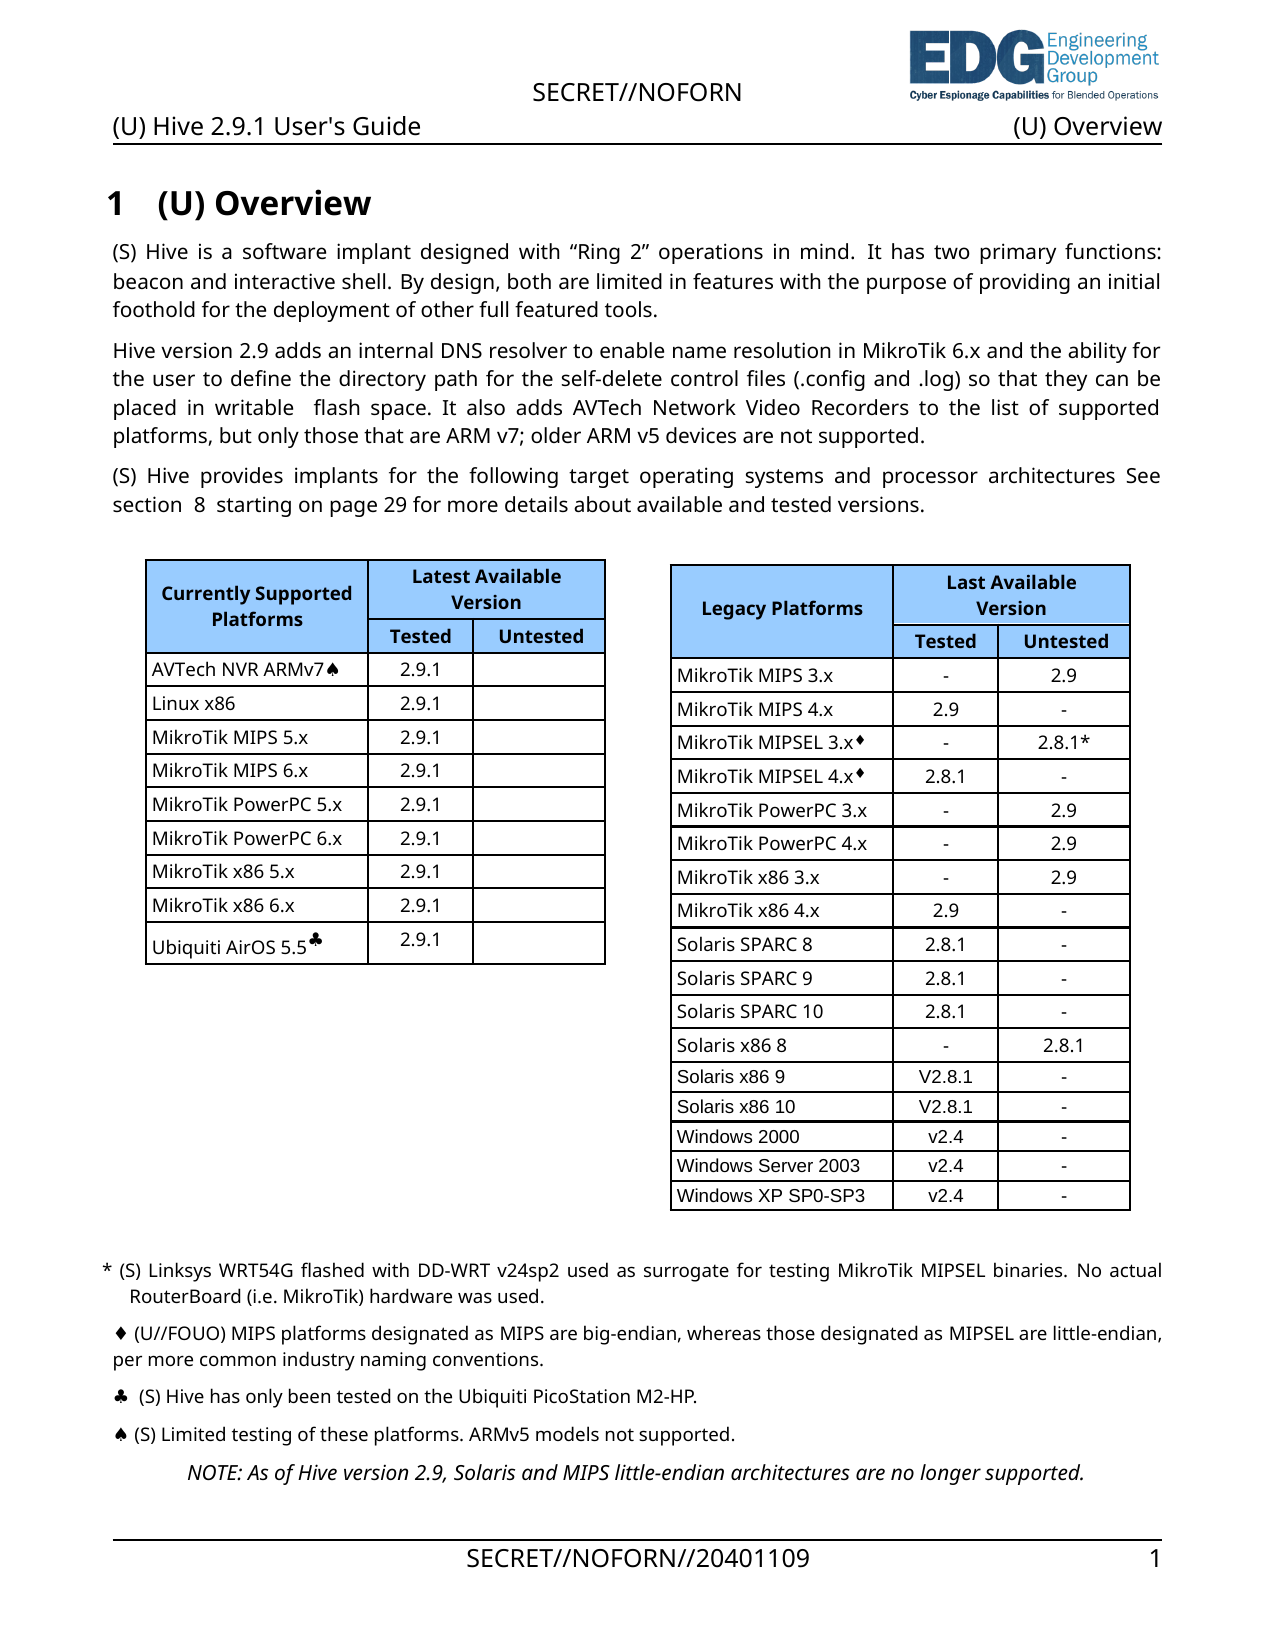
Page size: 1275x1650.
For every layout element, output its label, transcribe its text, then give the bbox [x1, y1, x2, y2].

table_cell MikroTik x86 6.x [147, 889, 367, 921]
table_cell - [999, 1123, 1129, 1150]
table_cell V2.8.1 [894, 1093, 997, 1120]
table_cell [474, 889, 604, 921]
table_cell v2.4 [894, 1123, 997, 1150]
table_cell MikroTik x86 4.x [672, 895, 892, 926]
table_cell MikroTik PowerPC 3.x [672, 794, 892, 825]
table_cell Windows XP SP0-SP3 [672, 1182, 892, 1209]
table_header Last Available Version [894, 566, 1129, 623]
table_cell [474, 788, 604, 820]
table_cell 2.9.1 [369, 856, 472, 887]
text ♠ (S) Limited testing of these platforms. ARMv5 models not supported. [112, 1421, 1162, 1447]
text NOTE: As of Hive version 2.9, Solaris and MIPS little-endian architectures are no longer supported. [112, 1458, 1162, 1487]
table_cell Solaris x86 10 [672, 1093, 892, 1120]
table_header Latest Available Version [369, 561, 604, 618]
table_cell - [999, 1063, 1129, 1091]
text ♦ (U//FOUO) MIPS platforms designated as MIPS are big-endian, whereas those designated as MIPSEL are little-endian, per more common industry naming conventions. [112, 1321, 1162, 1372]
table_cell 2.9 [999, 828, 1129, 859]
table_cell AVTech NVR ARMv7♠ [147, 654, 367, 685]
table_cell Solaris SPARC 9 [672, 962, 892, 994]
table_cell - [894, 861, 997, 893]
table_cell - [894, 659, 997, 691]
table_cell - [999, 996, 1129, 1027]
text (S) Hive provides implants for the following target operating systems and processor architectures See section 8 starting on page 25 for more details about available and tested versions. [112, 461, 1162, 518]
table_cell 2.8.1 [894, 760, 997, 792]
table_cell V2.8.1 [894, 1063, 997, 1091]
table_cell Tested [894, 626, 997, 657]
table_cell [474, 822, 604, 853]
table_cell MikroTik MIPS 4.x [672, 693, 892, 724]
table_header Legacy Platforms [672, 566, 892, 657]
table_cell Ubiquiti AirOS 5.5♣ [147, 923, 367, 963]
table_cell - [999, 929, 1129, 960]
table_cell [474, 856, 604, 887]
text * (S) Linksys WRT54G flashed with DD-WRT v24sp2 used as surrogate for testing MikroTik MIPSEL binaries. No actual RouterBoard (i.e. MikroTik) hardware was used. [102, 1257, 1162, 1308]
table_cell MikroTik PowerPC 6.x [147, 822, 367, 853]
table_cell v2.4 [894, 1152, 997, 1180]
subtitle (U) Overview [97, 180, 1162, 225]
table_cell 2.9.1 [369, 822, 472, 853]
table_cell - [894, 1029, 997, 1061]
table_cell Windows 2000 [672, 1123, 892, 1150]
table_cell 2.8.1 [999, 1029, 1129, 1061]
table_cell - [894, 828, 997, 859]
table_cell 2.8.1* [999, 727, 1129, 758]
table_cell MikroTik MIPS 3.x [672, 659, 892, 691]
table_cell - [894, 727, 997, 758]
table_cell - [999, 1182, 1129, 1209]
table_cell 2.9.1 [369, 721, 472, 752]
text (S) Hive is a software implant designed with “Ring 2” operations in mind. It has two primary functions: beacon and interactive shell. By design, both are limited in features with the purpose of providing an initial foothold for the deployment of other full featured tools. [112, 237, 1162, 324]
table_cell v2.4 [894, 1182, 997, 1209]
table_cell Untested [999, 626, 1129, 657]
table_cell MikroTik MIPSEL 4.x♦ [672, 760, 892, 792]
table_cell 2.9.1 [369, 923, 472, 963]
table_cell 2.9.1 [369, 654, 472, 685]
table_cell [474, 923, 604, 963]
table_cell MikroTik x86 5.x [147, 856, 367, 887]
table_cell 2.8.1 [894, 996, 997, 1027]
table_cell [474, 721, 604, 752]
table_cell 2.9 [999, 659, 1129, 691]
table_cell MikroTik MIPS 5.x [147, 721, 367, 752]
table_cell Solaris SPARC 8 [672, 929, 892, 960]
table_cell Tested [369, 620, 472, 652]
table_cell 2.9.1 [369, 687, 472, 719]
table_header Currently Supported Platforms [147, 561, 367, 652]
table_cell 2.9.1 [369, 755, 472, 786]
table_cell - [999, 962, 1129, 994]
table_cell 2.9.1 [369, 788, 472, 820]
table_cell 2.8.1 [894, 929, 997, 960]
table_cell Solaris x86 9 [672, 1063, 892, 1091]
table_cell MikroTik MIPS 6.x [147, 755, 367, 786]
table_cell 2.9 [999, 794, 1129, 825]
table_cell MikroTik PowerPC 4.x [672, 828, 892, 859]
table_cell MikroTik PowerPC 5.x [147, 788, 367, 820]
table_cell [474, 654, 604, 685]
table_cell MikroTik x86 3.x [672, 861, 892, 893]
picture [904, 27, 1163, 104]
table_cell 2.9 [894, 693, 997, 724]
table_cell 2.8.1 [894, 962, 997, 994]
table_cell Linux x86 [147, 687, 367, 719]
table_cell - [999, 760, 1129, 792]
table_cell Untested [474, 620, 604, 652]
table_cell - [999, 693, 1129, 724]
table_cell - [894, 794, 997, 825]
table_cell - [999, 1152, 1129, 1180]
table_cell 2.9 [999, 861, 1129, 893]
table_cell 2.9 [894, 895, 997, 926]
table_cell [474, 755, 604, 786]
text ♣ (S) Hive has only been tested on the Ubiquiti PicoStation M2-HP. [112, 1383, 1162, 1409]
table_cell Solaris SPARC 10 [672, 996, 892, 1027]
text Hive version 2.9 adds an internal DNS resolver to enable name resolution in MikroTik 6.x and the ability for the user to define the directory path for the self-delete control files (.config and .log) so that they can be placed in writable flash space. It also adds AVTech Network Video Recorders to the list of supported platforms, but only those that are ARM v7; older ARM v5 devices are not supported. [112, 336, 1162, 449]
table_cell [474, 687, 604, 719]
table_cell - [999, 895, 1129, 926]
table_cell 2.9.1 [369, 889, 472, 921]
table_cell Solaris x86 8 [672, 1029, 892, 1061]
table_cell - [999, 1093, 1129, 1120]
table_cell MikroTik MIPSEL 3.x♦ [672, 727, 892, 758]
table_cell Windows Server 2003 [672, 1152, 892, 1180]
